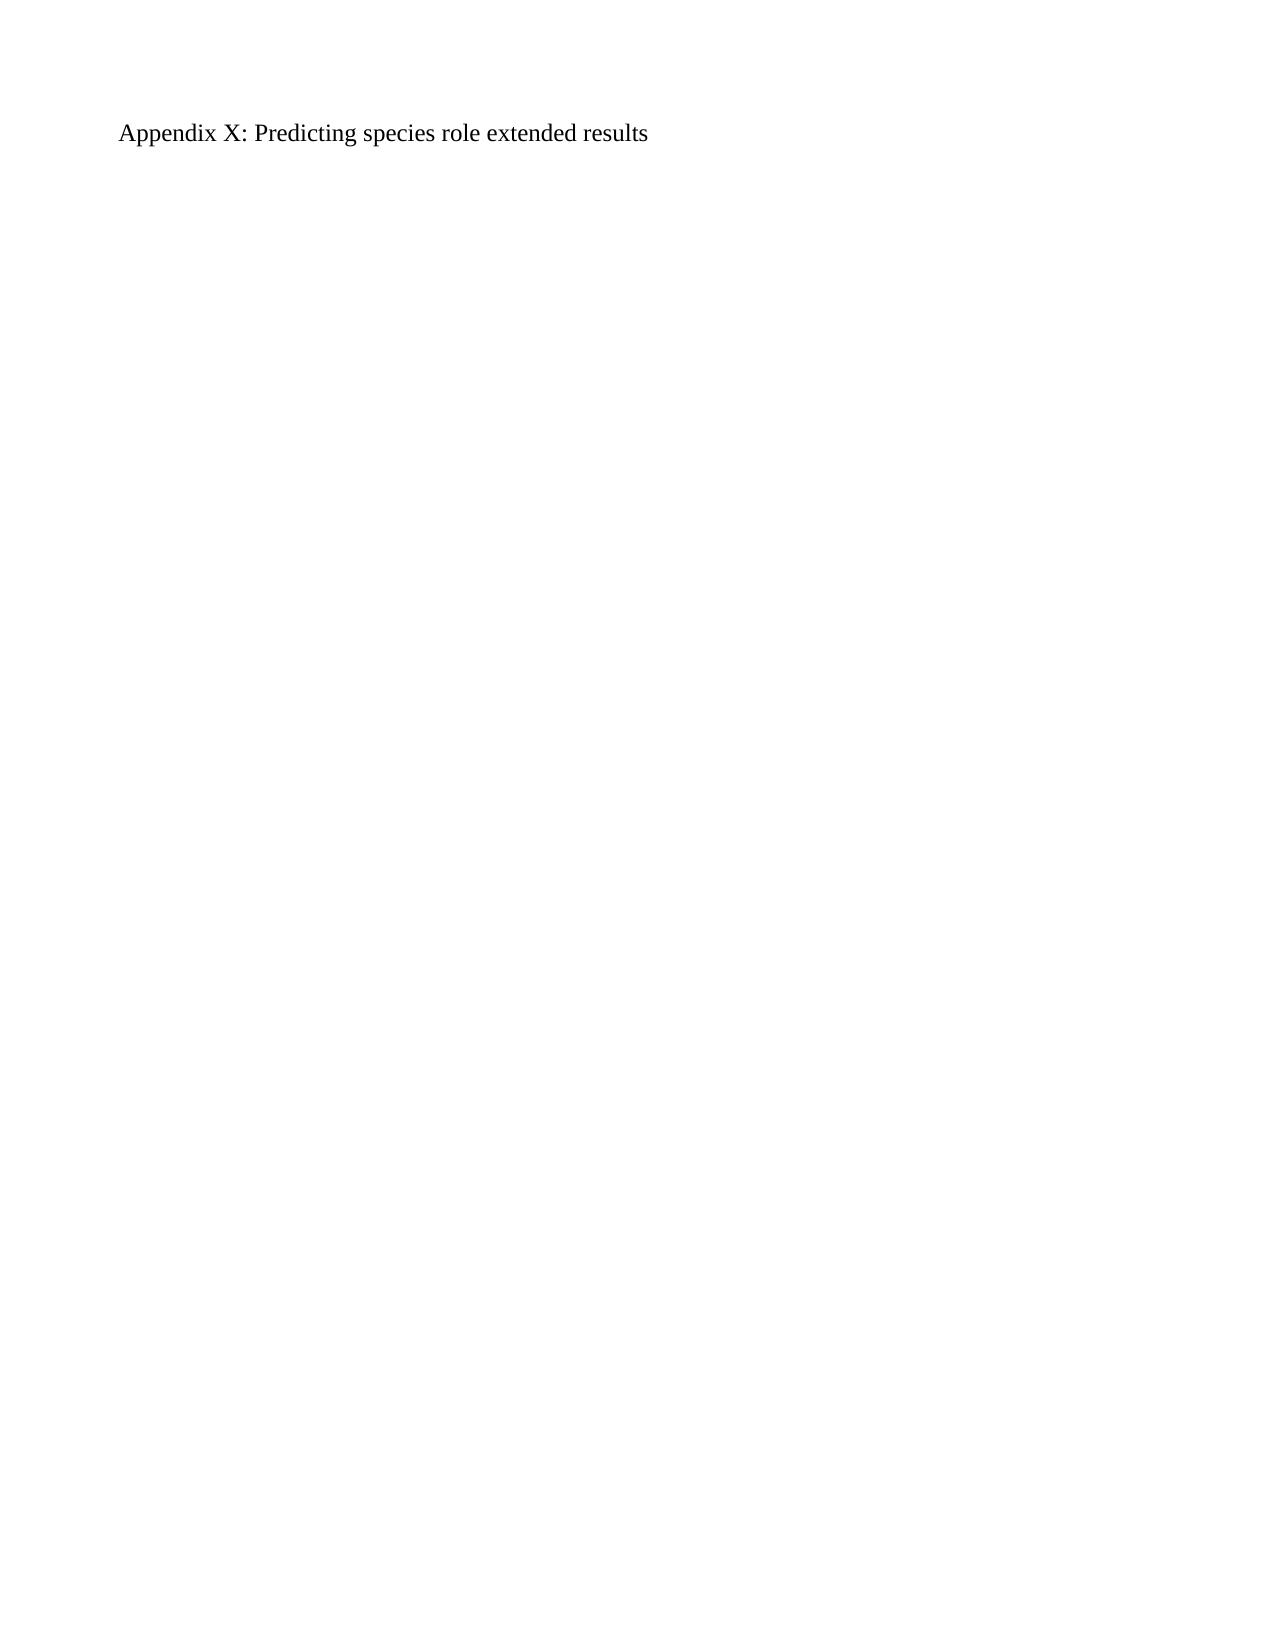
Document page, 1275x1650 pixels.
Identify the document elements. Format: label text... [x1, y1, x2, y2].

text Appendix X: Predicting species role extended results [118, 118, 1157, 147]
